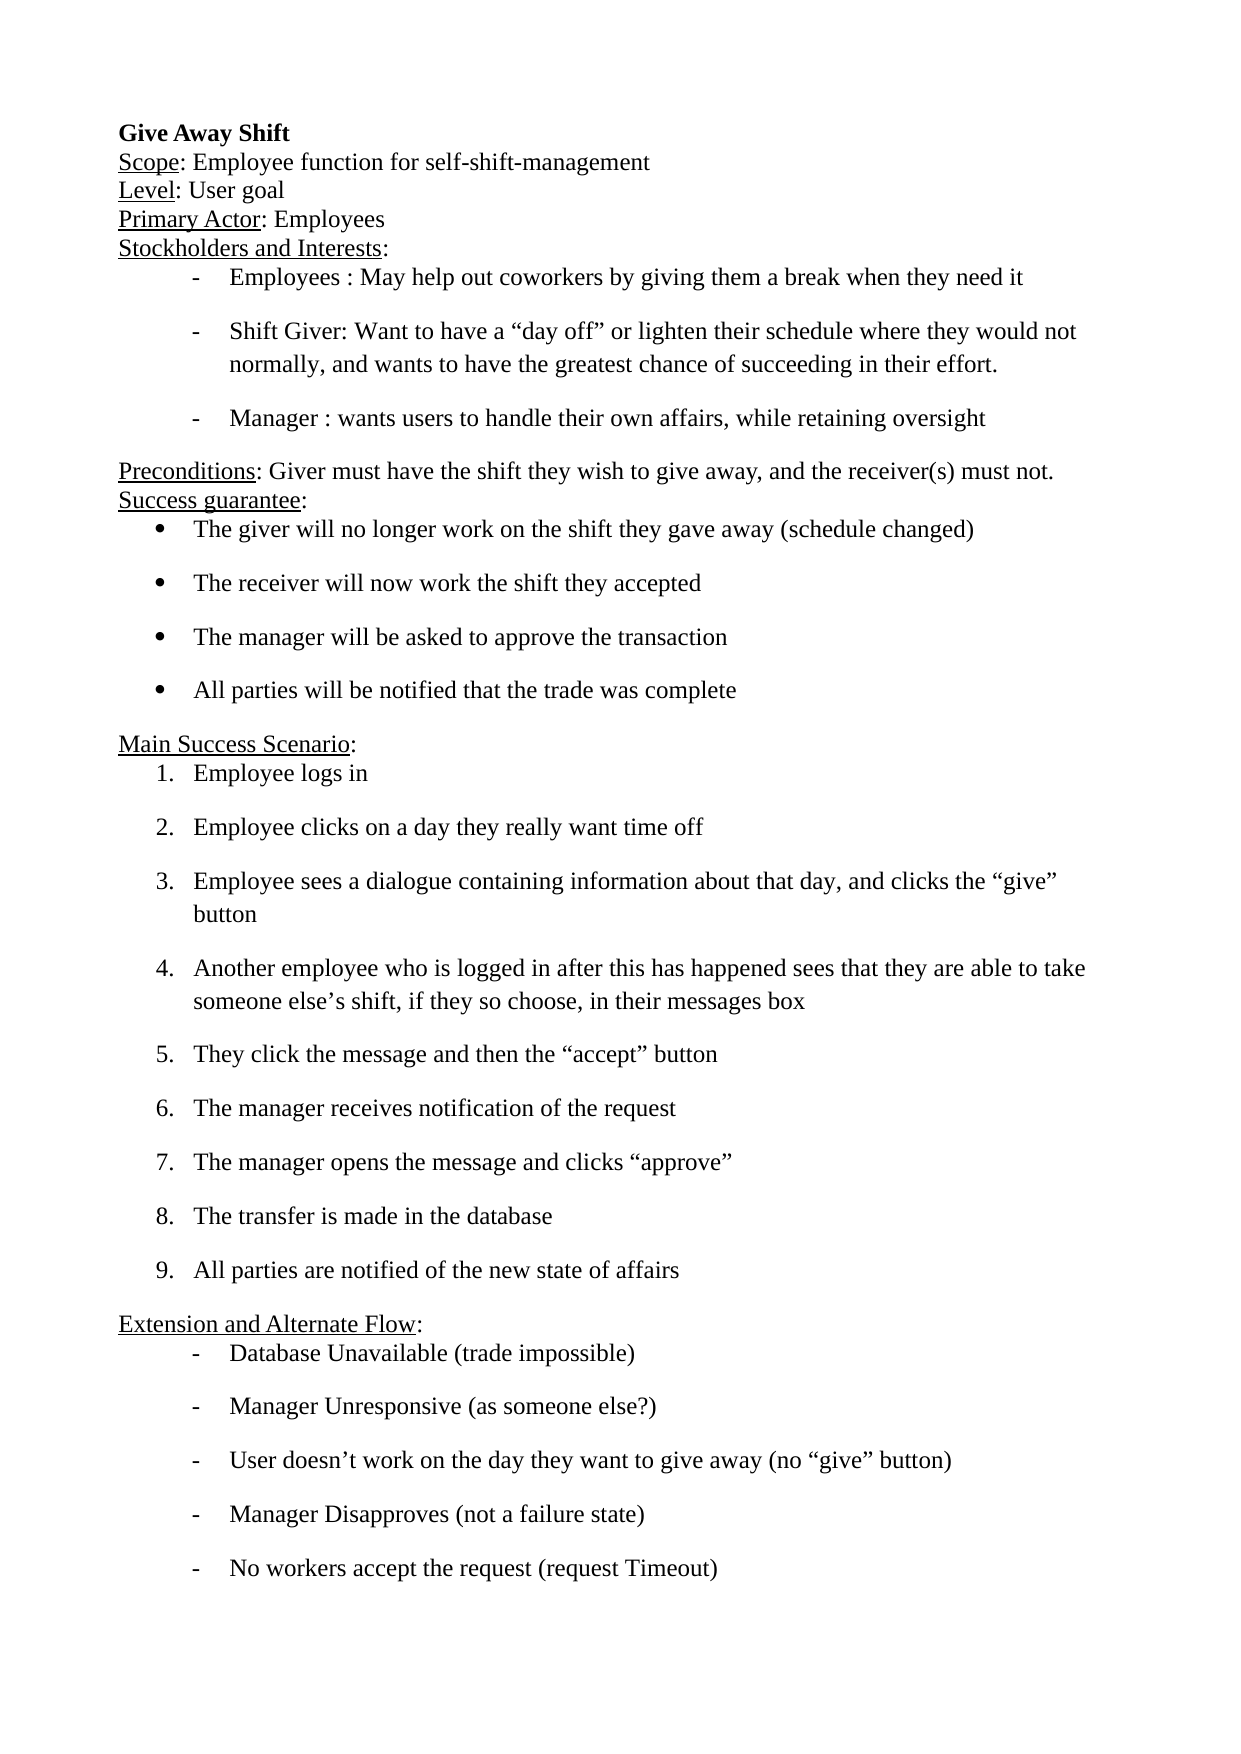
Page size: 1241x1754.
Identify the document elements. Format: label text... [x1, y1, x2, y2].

list They click the message and then the “accept” button [156, 1039, 1122, 1068]
text Success guarantee: [118, 485, 1122, 514]
list Manager Unresponsive (as someone else?) [192, 1391, 1122, 1420]
list Manager : wants users to handle their own affairs, while retaining oversight [192, 403, 1122, 431]
list The manager receives notification of the request [156, 1093, 1122, 1122]
list Another employee who is logged in after this has happened sees that they are able to take someone else’s shift, if they so choose, in their messages box [156, 953, 1122, 1014]
list Database Unavailable (trade impossible) [192, 1338, 1122, 1366]
text Extension and Alternate Flow: [118, 1309, 1122, 1338]
list Employee clicks on a day they really want time off [156, 812, 1122, 841]
text Preconditions: Giver must have the shift they wish to give away, and the receiver(s) must not. [118, 456, 1122, 485]
list Employees : May help out coworkers by giving them a break when they need it [192, 262, 1122, 291]
text Primary Actor: Employees [118, 204, 1122, 233]
list The receiver will now work the shift they accepted [156, 568, 1122, 597]
list All parties will be notified that the trade was complete [156, 676, 1122, 704]
list The giver will no longer work on the shift they gave away (schedule changed) [156, 514, 1122, 543]
text Give Away Shift [118, 118, 1122, 147]
list Employee logs in [156, 758, 1122, 787]
list No workers accept the request (request Timeout) [192, 1553, 1122, 1582]
list User doesn’t work on the day they want to give away (no “give” button) [192, 1445, 1122, 1474]
list Employee sees a dialogue containing information about that day, and clicks the “give” button [156, 866, 1122, 928]
list The manager will be asked to approve the transaction [156, 622, 1122, 650]
text Stockholders and Interests: [118, 233, 1122, 262]
list The transfer is made in the database [156, 1201, 1122, 1230]
text Scope: Employee function for self-shift-management [118, 147, 1122, 176]
list Manager Disapproves (not a failure state) [192, 1499, 1122, 1528]
list Shift Giver: Want to have a “day off” or lighten their schedule where they would not normally, and wants to have the greatest chance of succeeding in their effort. [192, 316, 1122, 377]
list The manager opens the message and clicks “approve” [156, 1147, 1122, 1176]
text Level: User goal [118, 176, 1122, 204]
list All parties are notified of the new state of affairs [156, 1255, 1122, 1284]
text Main Success Scenario: [118, 729, 1122, 758]
